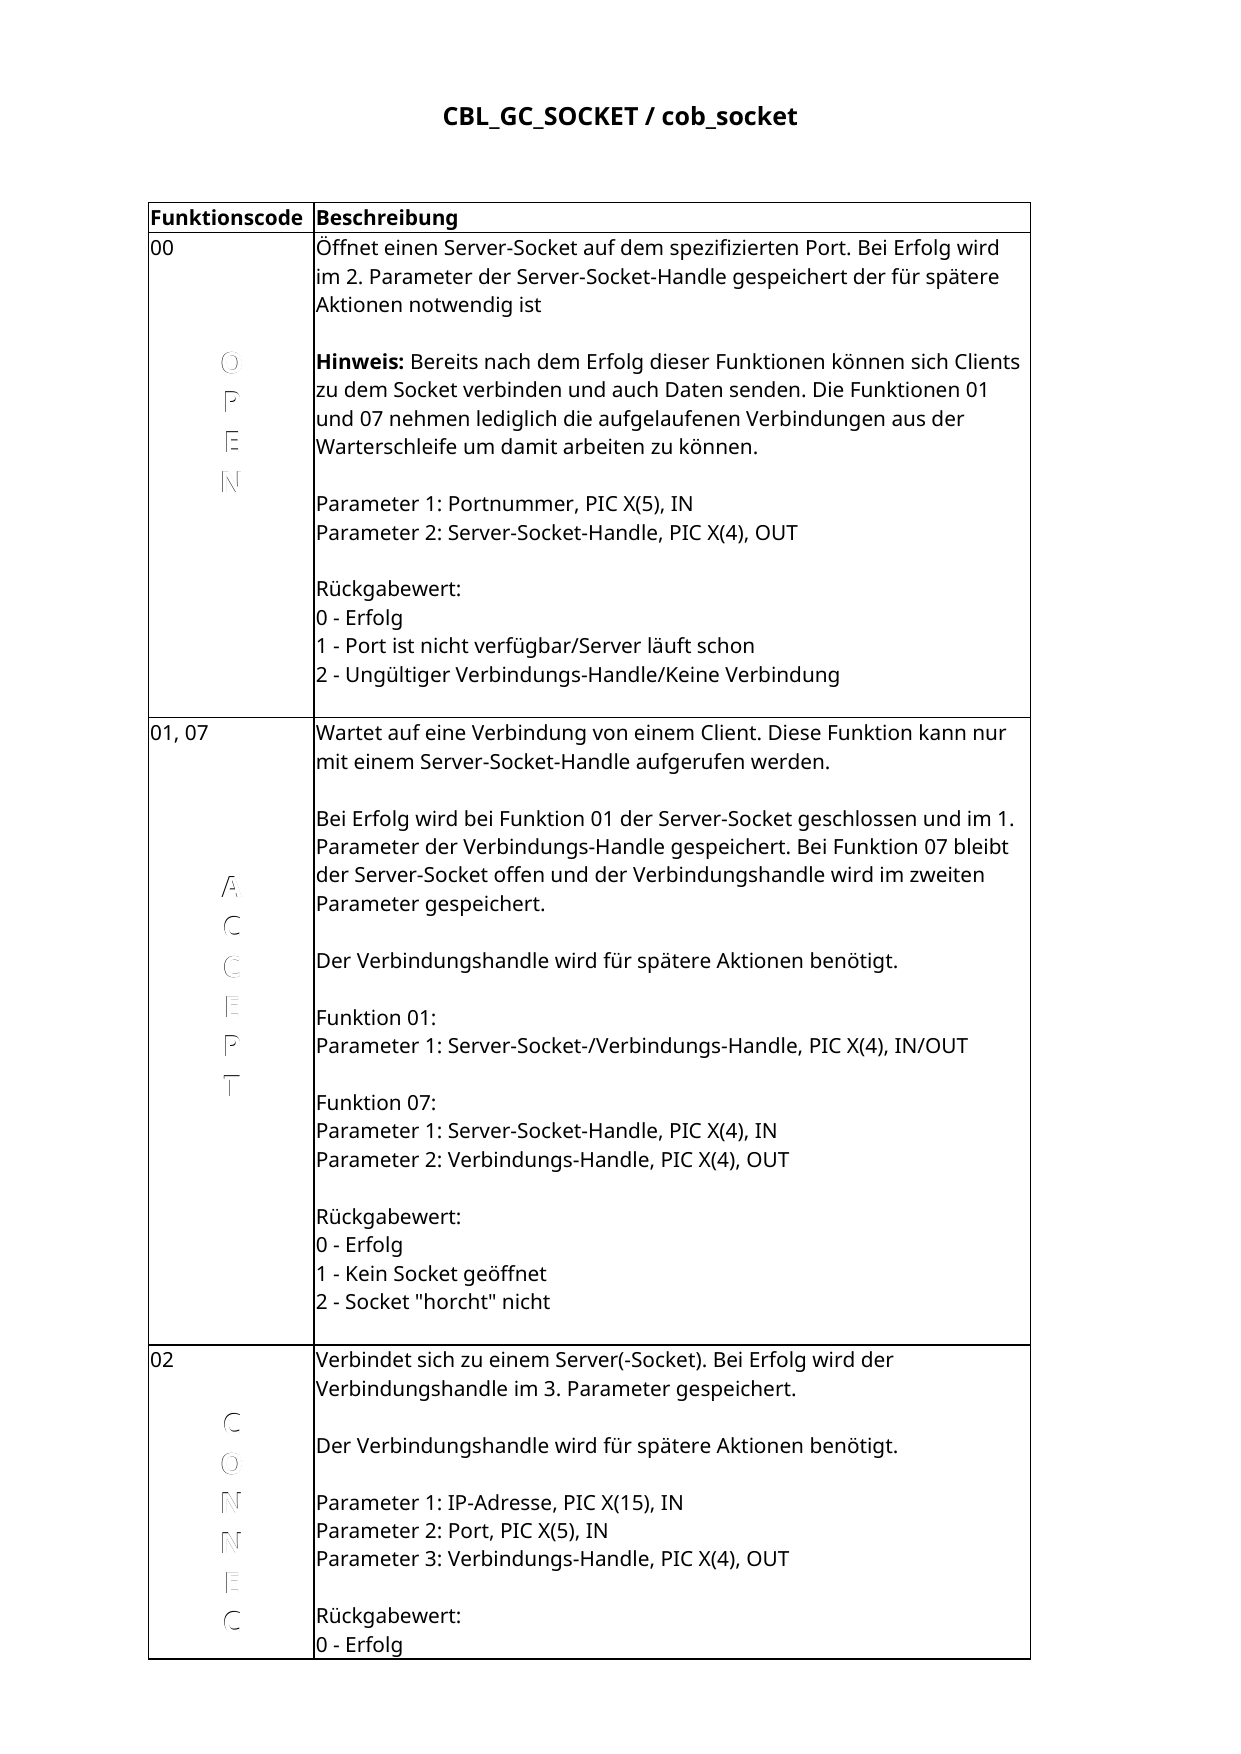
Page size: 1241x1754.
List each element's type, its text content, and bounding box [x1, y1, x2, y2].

table_cell O P E N [149, 262, 313, 717]
table_cell 01, 07 [149, 718, 313, 747]
table_header Beschreibung [315, 203, 1030, 232]
table_cell Öffnet einen Server-Socket auf dem spezifizierten Port. Bei Erfolg wird im 2. Parameter der Server-Socket-Handle gespeichert der für spätere Aktionen notwendig ist Hinweis: Bereits nach dem Erfolg dieser Funktionen können sich Clients zu dem Socket verbinden und auch Daten senden. Die Funktionen 01 und 07 nehmen lediglich die aufgelaufenen Verbindungen aus der Warterschleife um damit arbeiten zu können. Parameter 1: Portnummer, PIC X(5), IN Parameter 2: Server-Socket-Handle, PIC X(4), OUT Rückgabewert: 0 - Erfolg 1 - Port ist nicht verfügbar/Server läuft schon 2 - Ungültiger Verbindungs-Handle/Keine Verbindung [315, 233, 1030, 717]
table_cell 02 [149, 1346, 313, 1402]
table_header Funktionscode [149, 203, 313, 232]
table_cell Verbindet sich zu einem Server(-Socket). Bei Erfolg wird der Verbindungshandle im 3. Parameter gespeichert. Der Verbindungshandle wird für spätere Aktionen benötigt. Parameter 1: IP-Adresse, PIC X(15), IN Parameter 2: Port, PIC X(5), IN Parameter 3: Verbindungs-Handle, PIC X(4), OUT Rückgabewert: 0 - Erfolg [315, 1346, 1030, 1658]
table_cell 00 [149, 233, 313, 262]
table_cell C O N N E C [149, 1403, 313, 1658]
table_cell A C C E P T [149, 747, 313, 1344]
table_cell Wartet auf eine Verbindung von einem Client. Diese Funktion kann nur mit einem Server-Socket-Handle aufgerufen werden. Bei Erfolg wird bei Funktion 01 der Server-Socket geschlossen und im 1. Parameter der Verbindungs-Handle gespeichert. Bei Funktion 07 bleibt der Server-Socket offen und der Verbindungshandle wird im zweiten Parameter gespeichert. Der Verbindungshandle wird für spätere Aktionen benötigt. Funktion 01: Parameter 1: Server-Socket-/Verbindungs-Handle, PIC X(4), IN/OUT Funktion 07: Parameter 1: Server-Socket-Handle, PIC X(4), IN Parameter 2: Verbindungs-Handle, PIC X(4), OUT Rückgabewert: 0 - Erfolg 1 - Kein Socket geöffnet 2 - Socket "horcht" nicht [315, 718, 1030, 1344]
